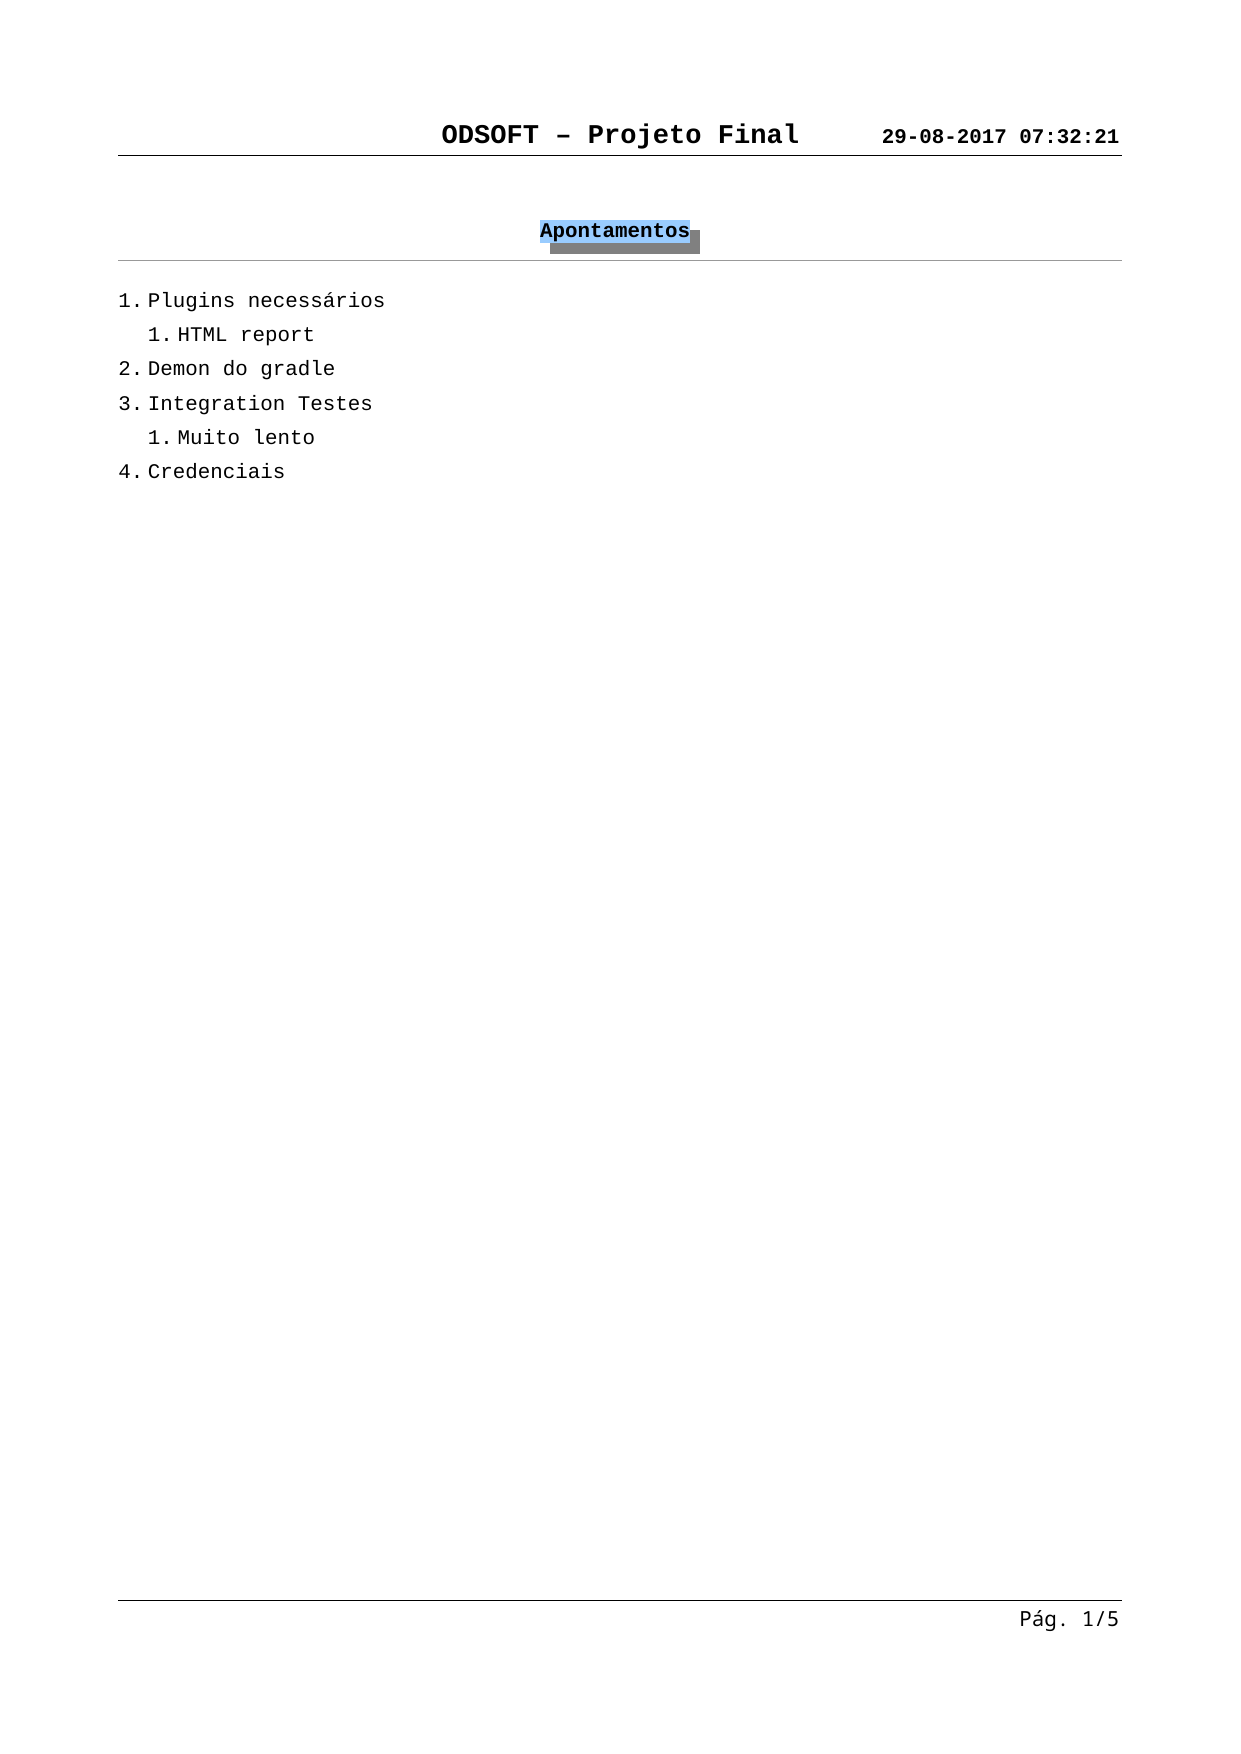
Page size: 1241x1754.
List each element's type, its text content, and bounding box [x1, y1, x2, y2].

list HTML report [148, 324, 1122, 348]
list Muito lento [148, 427, 1122, 450]
list Plugins necessários [118, 290, 1122, 313]
subtitle Apontamentos [118, 214, 1122, 260]
list Demon do gradle [118, 358, 1122, 382]
list Credenciais [118, 461, 1122, 485]
list Integration Testes [118, 392, 1122, 416]
